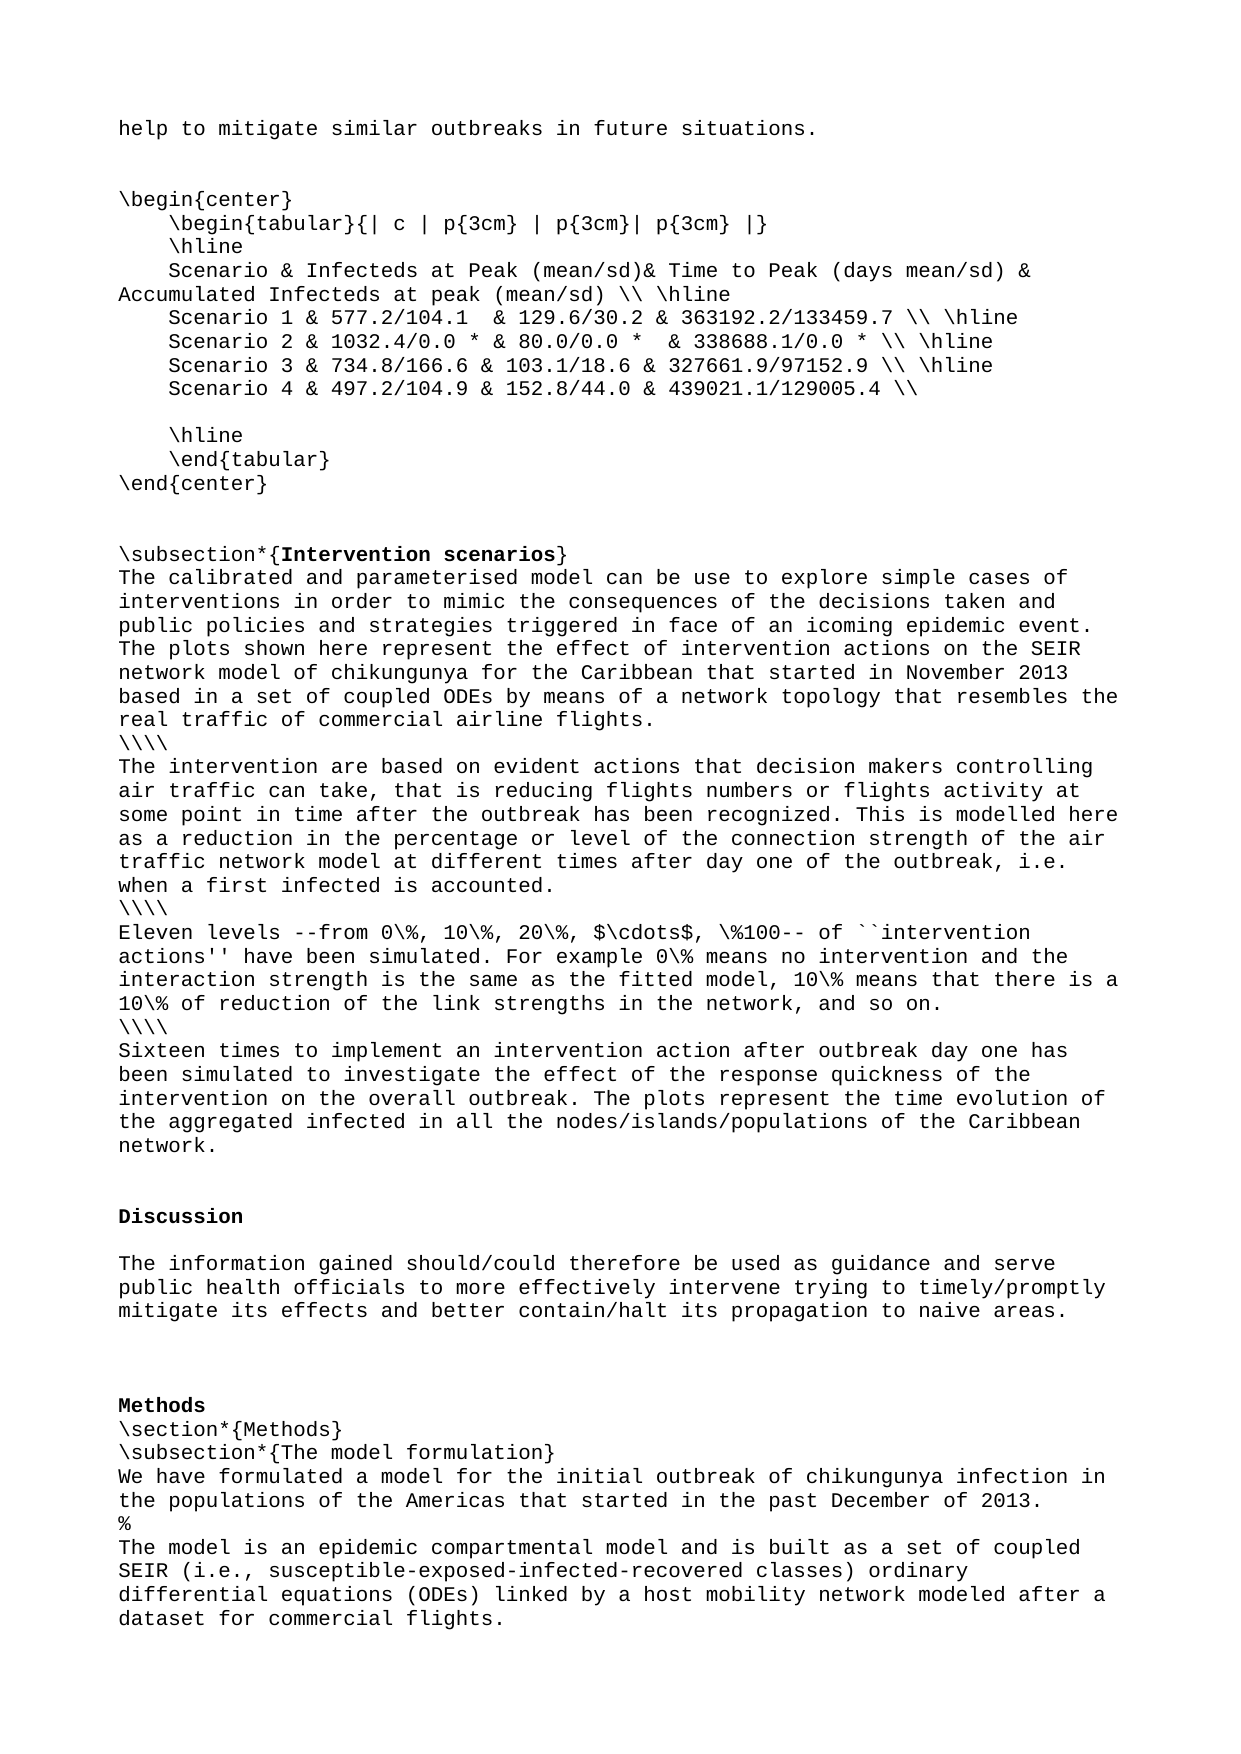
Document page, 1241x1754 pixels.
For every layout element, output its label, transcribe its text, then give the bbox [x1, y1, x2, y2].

text The intervention are based on evident actions that decision makers controlling air traffic can take, that is reducing flights numbers or flights activity at some point in time after the outbreak has been recognized. This is modelled here as a reduction in the percentage or level of the connection strength of the air traffic network model at different times after day one of the outbreak, i.e. when a first infected is accounted. [118, 757, 1122, 898]
text \hline [118, 426, 1122, 449]
text Eleven levels --from 0\%, 10\%, 20\%, $\cdots$, \%100-- of ``intervention actions'' have been simulated. For example 0\% means no intervention and the interaction strength is the same as the fitted model, 10\% means that there is a 10\% of reduction of the link strengths in the network, and so on. [118, 922, 1122, 1017]
text The model is an epidemic compartmental model and is built as a set of coupled SEIR (i.e., susceptible-exposed-infected-recovered classes) ordinary differential equations (ODEs) linked by a host mobility network modeled after a dataset for commercial flights. [118, 1537, 1122, 1631]
text Scenario 4 & 497.2/104.9 & 152.8/44.0 & 439021.1/129005.4 \\ [118, 378, 1122, 402]
text \subsection*{The model formulation} [118, 1442, 1122, 1466]
text The information gained should/could therefore be used as guidance and serve public health officials to more effectively intervene trying to timely/promptly mitigate its effects and better contain/halt its propagation to naive areas. [118, 1253, 1122, 1324]
text % [118, 1513, 1122, 1537]
text Scenario & Infecteds at Peak (mean/sd)& Time to Peak (days mean/sd) & Accumulated Infecteds at peak (mean/sd) \\ \hline [118, 260, 1122, 307]
text \begin{tabular}{| c | p{3cm} | p{3cm}| p{3cm} |} [118, 213, 1122, 236]
text Discussion [118, 1206, 1122, 1229]
text Scenario 3 & 734.8/166.6 & 103.1/18.6 & 327661.9/97152.9 \\ \hline [118, 354, 1122, 378]
text Scenario 1 & 577.2/104.1 & 129.6/30.2 & 363192.2/133459.7 \\ \hline [118, 307, 1122, 331]
text The calibrated and parameterised model can be use to explore simple cases of interventions in order to mimic the consequences of the decisions taken and public policies and strategies triggered in face of an icoming epidemic event. [118, 567, 1122, 638]
text Scenario 2 & 1032.4/0.0 * & 80.0/0.0 * & 338688.1/0.0 * \\ \hline [118, 331, 1122, 354]
text \hline [118, 236, 1122, 260]
text \\\\ [118, 733, 1122, 757]
text We have formulated a model for the initial outbreak of chikungunya infection in the populations of the Americas that started in the past December of 2013. [118, 1466, 1122, 1513]
text \section*{Methods} [118, 1419, 1122, 1442]
text \end{tabular} [118, 449, 1122, 473]
text \begin{center} [118, 189, 1122, 213]
text The plots shown here represent the effect of intervention actions on the SEIR network model of chikungunya for the Caribbean that started in November 2013 based in a set of coupled ODEs by means of a network topology that resembles the real traffic of commercial airline flights. [118, 638, 1122, 733]
text Methods [118, 1395, 1122, 1419]
text \subsection*{Intervention scenarios} [118, 544, 1122, 567]
text \end{center} [118, 473, 1122, 496]
text Sixteen times to implement an intervention action after outbreak day one has been simulated to investigate the effect of the response quickness of the intervention on the overall outbreak. The plots represent the time evolution of the aggregated infected in all the nodes/islands/populations of the Caribbean network. [118, 1040, 1122, 1158]
text help to mitigate similar outbreaks in future situations. [118, 118, 1122, 142]
text \\\\ [118, 1017, 1122, 1040]
text \\\\ [118, 898, 1122, 922]
